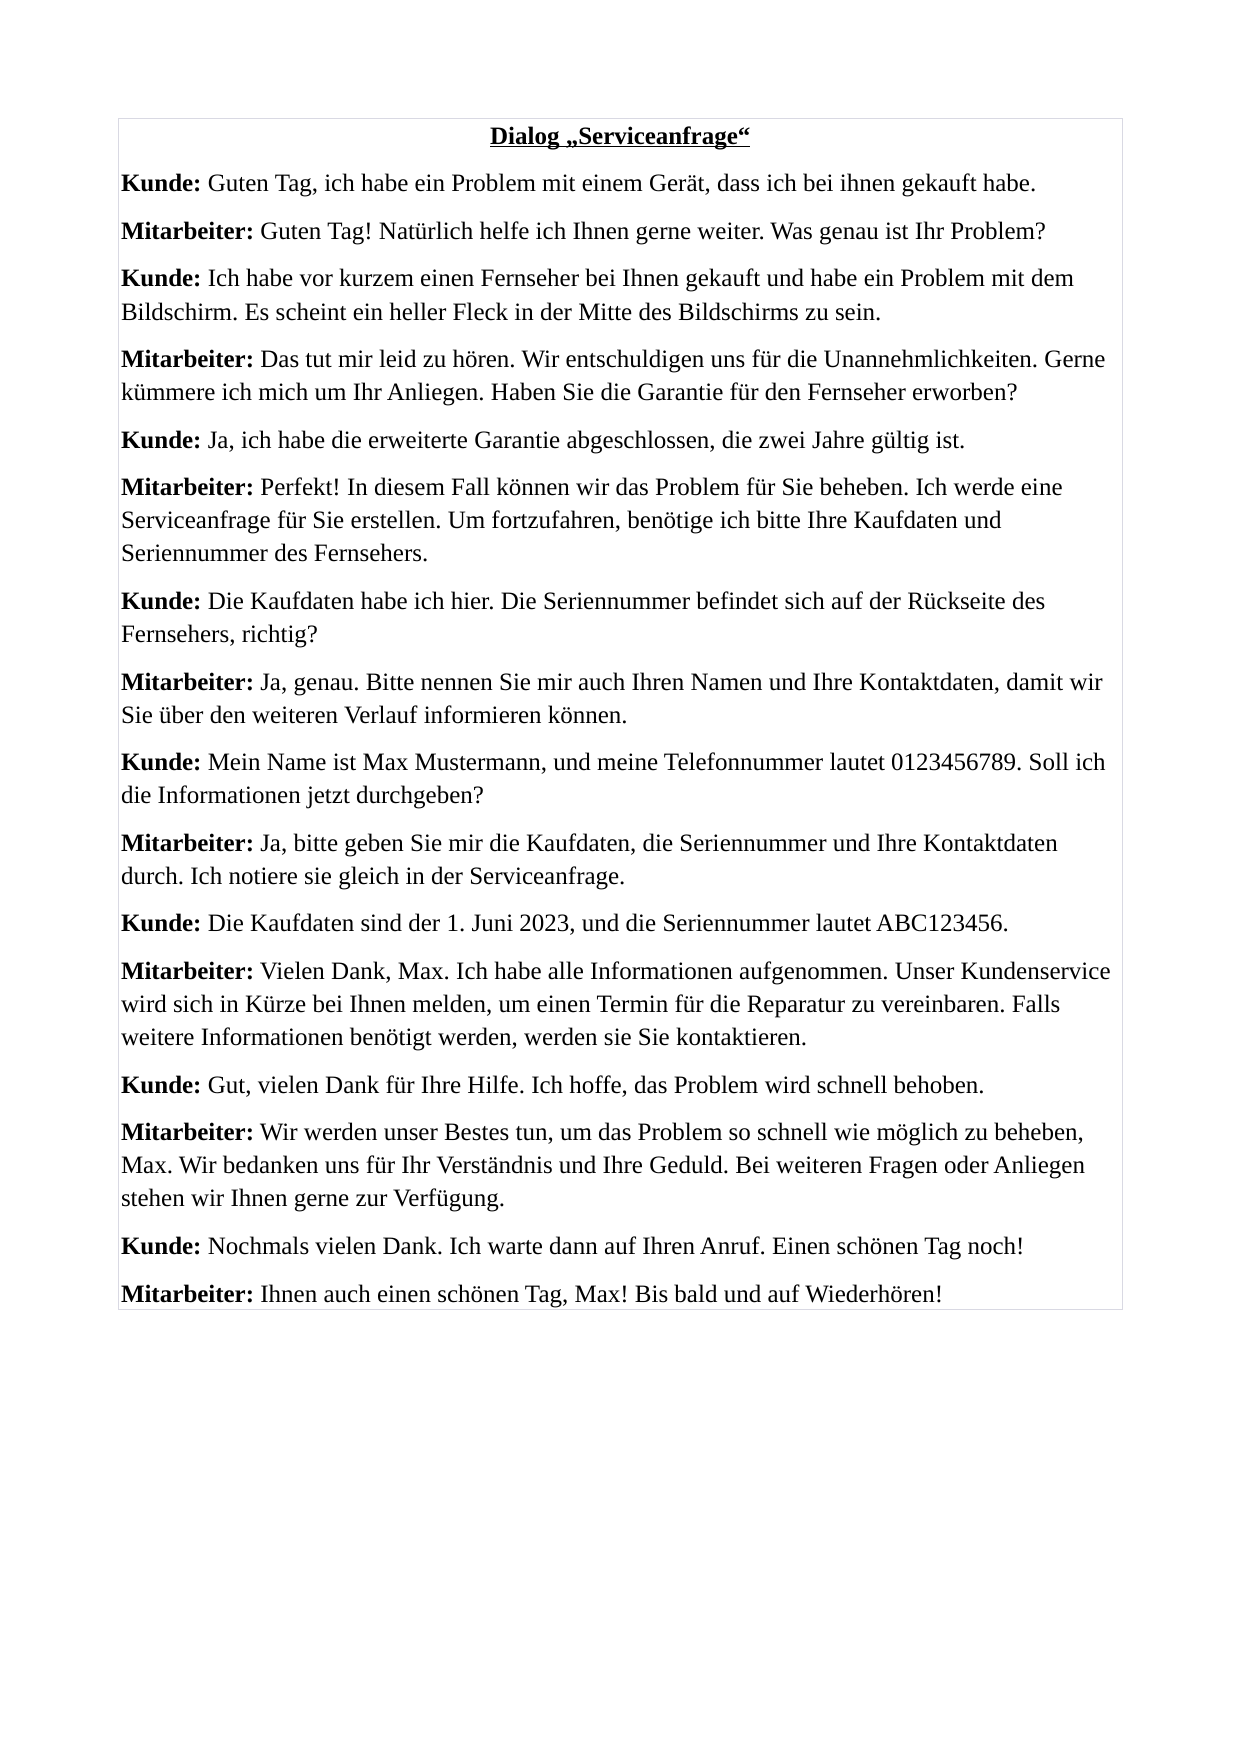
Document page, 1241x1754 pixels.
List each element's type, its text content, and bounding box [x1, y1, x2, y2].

text Kunde: Guten Tag, ich habe ein Problem mit einem Gerät, dass ich bei ihnen gekauft habe. [119, 166, 1122, 197]
text Mitarbeiter: Vielen Dank, Max. Ich habe alle Informationen aufgenommen. Unser Kundenservice wird sich in Kürze bei Ihnen melden, um einen Termin für die Reparatur zu vereinbaren. Falls weitere Informationen benötigt werden, werden sie Sie kontaktieren. [119, 953, 1122, 1051]
text Kunde: Die Kaufdaten sind der 1. Juni 2023, und die Seriennummer lautet ABC123456. [119, 906, 1122, 937]
text Mitarbeiter: Ihnen auch einen schönen Tag, Max! Bis bald und auf Wiederhören! [119, 1276, 1122, 1309]
text Kunde: Ja, ich habe die erweiterte Garantie abgeschlossen, die zwei Jahre gültig ist. [119, 422, 1122, 453]
text Kunde: Nochmals vielen Dank. Ich warte dann auf Ihren Anruf. Einen schönen Tag noch! [119, 1228, 1122, 1260]
text Mitarbeiter: Guten Tag! Natürlich helfe ich Ihnen gerne weiter. Was genau ist Ihr Problem? [119, 213, 1122, 245]
text Kunde: Mein Name ist Max Mustermann, und meine Telefonnummer lautet 0123456789. Soll ich die Informationen jetzt durchgeben? [119, 745, 1122, 809]
text Mitarbeiter: Ja, bitte geben Sie mir die Kaufdaten, die Seriennummer und Ihre Kontaktdaten durch. Ich notiere sie gleich in der Serviceanfrage. [119, 825, 1122, 890]
text Mitarbeiter: Perfekt! In diesem Fall können wir das Problem für Sie beheben. Ich werde eine Serviceanfrage für Sie erstellen. Um fortzufahren, benötige ich bitte Ihre Kaufdaten und Seriennummer des Fernsehers. [119, 470, 1122, 567]
text Kunde: Ich habe vor kurzem einen Fernseher bei Ihnen gekauft und habe ein Problem mit dem Bildschirm. Es scheint ein heller Fleck in der Mitte des Bildschirms zu sein. [119, 261, 1122, 325]
text Mitarbeiter: Wir werden unser Bestes tun, um das Problem so schnell wie möglich zu beheben, Max. Wir bedanken uns für Ihr Verständnis und Ihre Geduld. Bei weiteren Fragen oder Anliegen stehen wir Ihnen gerne zur Verfügung. [119, 1115, 1122, 1212]
text Mitarbeiter: Ja, genau. Bitte nennen Sie mir auch Ihren Namen und Ihre Kontaktdaten, damit wir Sie über den weiteren Verlauf informieren können. [119, 664, 1122, 728]
text Dialog „Serviceanfrage“ [119, 119, 1122, 149]
text Mitarbeiter: Das tut mir leid zu hören. Wir entschuldigen uns für die Unannehmlichkeiten. Gerne kümmere ich mich um Ihr Anliegen. Haben Sie die Garantie für den Fernseher erworben? [119, 342, 1122, 406]
text Kunde: Gut, vielen Dank für Ihre Hilfe. Ich hoffe, das Problem wird schnell behoben. [119, 1067, 1122, 1098]
text Kunde: Die Kaufdaten habe ich hier. Die Seriennummer befindet sich auf der Rückseite des Fernsehers, richtig? [119, 583, 1122, 648]
